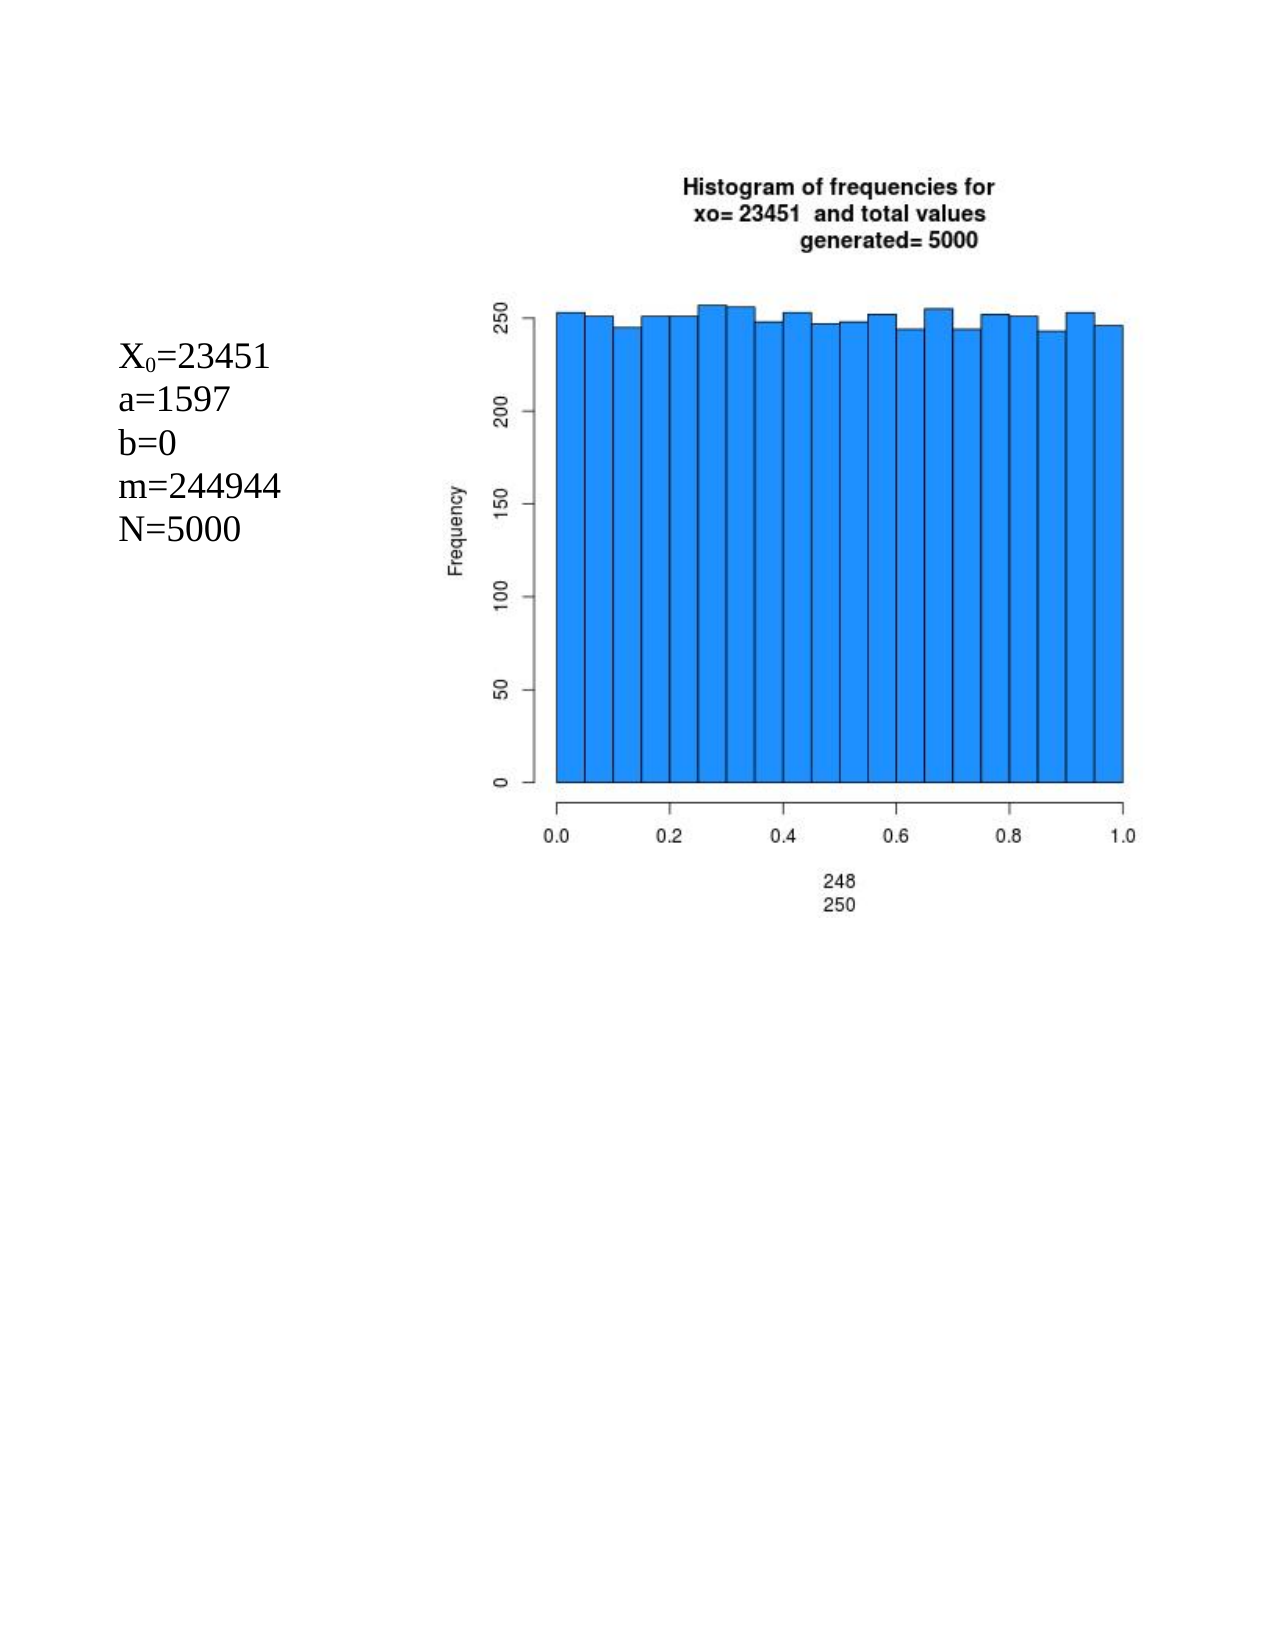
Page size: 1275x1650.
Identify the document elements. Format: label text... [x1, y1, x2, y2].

text a=1597 [118, 377, 442, 420]
text N=5000 [118, 506, 442, 549]
text X0=23451 [118, 334, 442, 377]
text b=0 [118, 420, 442, 463]
text m=244944 [118, 463, 442, 506]
picture [442, 167, 1193, 918]
